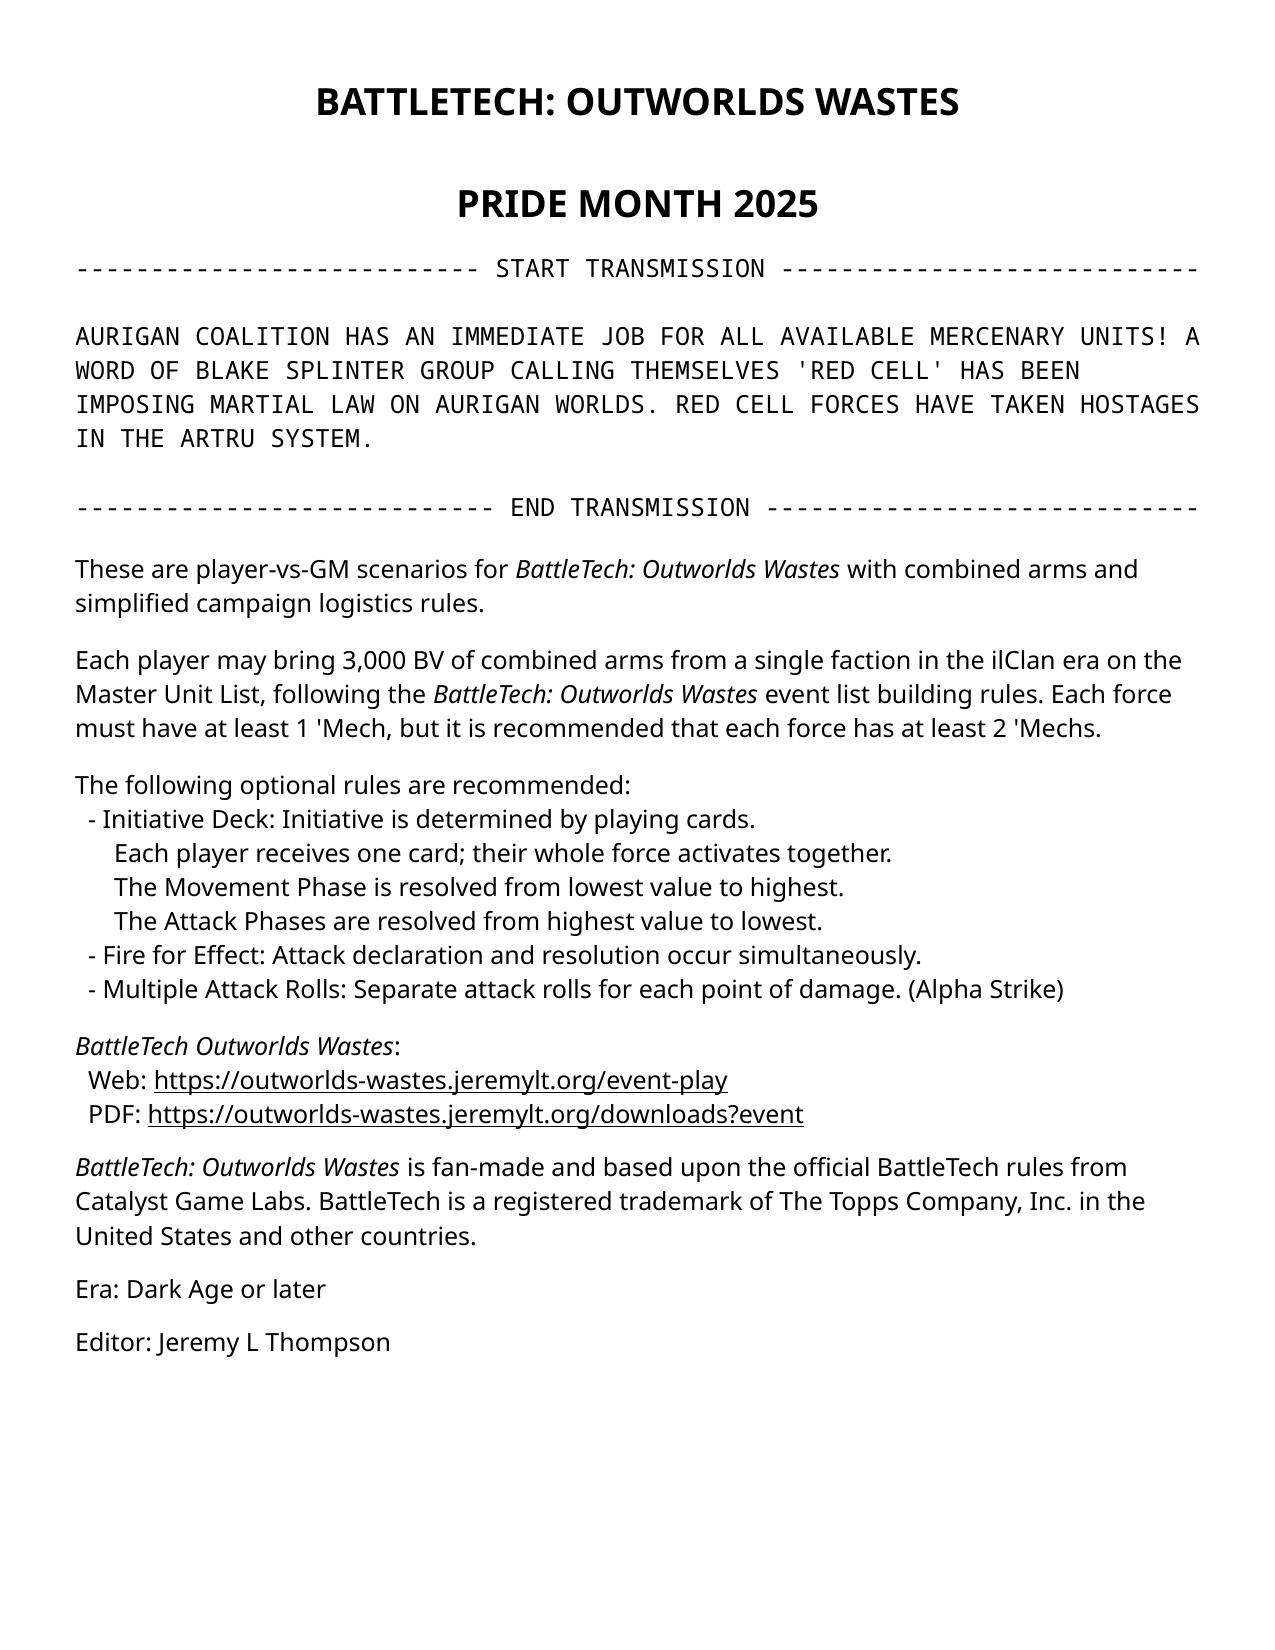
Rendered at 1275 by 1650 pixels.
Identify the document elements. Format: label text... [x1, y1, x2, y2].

text BATTLETECH: OUTWORLDS WASTES [75, 75, 1200, 126]
text PDF: https://outworlds-wastes.jeremylt.org/downloads?event [75, 1097, 1200, 1131]
text - Initiative Deck: Initiative is determined by playing cards. [75, 802, 1200, 836]
text Era: Dark Age or later [75, 1271, 1200, 1305]
text --------------------------- START TRANSMISSION ---------------------------- [75, 251, 1200, 285]
text The Movement Phase is resolved from lowest value to highest. [75, 870, 1200, 904]
text Web: https://outworlds-wastes.jeremylt.org/event-play [75, 1063, 1200, 1097]
text The Attack Phases are resolved from highest value to lowest. [75, 904, 1200, 938]
text - Multiple Attack Rolls: Separate attack rolls for each point of damage. (Alpha Strike) [75, 972, 1200, 1006]
text - Fire for Effect: Attack declaration and resolution occur simultaneously. [75, 938, 1200, 972]
text Each player receives one card; their whole force activates together. [75, 836, 1200, 870]
text BattleTech: Outworlds Wastes is fan-made and based upon the official BattleTech rules from Catalyst Game Labs. BattleTech is a registered trademark of The Topps Company, Inc. in the United States and other countries. [75, 1150, 1200, 1252]
text Editor: Jeremy L Thompson [75, 1324, 1200, 1359]
text BattleTech Outworlds Wastes: [75, 1029, 1200, 1063]
text These are player-vs-GM scenarios for BattleTech: Outworlds Wastes with combined arms and simplified campaign logistics rules. [75, 552, 1200, 620]
subtitle PRIDE MONTH 2025 [75, 126, 1200, 228]
text AURIGAN COALITION HAS AN IMMEDIATE JOB FOR ALL AVAILABLE MERCENARY UNITS! A WORD OF BLAKE SPLINTER GROUP CALLING THEMSELVES 'RED CELL' HAS BEEN IMPOSING MARTIAL LAW ON AURIGAN WORLDS. RED CELL FORCES HAVE TAKEN HOSTAGES IN THE ARTRU SYSTEM. [75, 285, 1200, 455]
text ---------------------------- END TRANSMISSION ----------------------------- [75, 455, 1200, 523]
text Each player may bring 3,000 BV of combined arms from a single faction in the ilClan era on the Master Unit List, following the BattleTech: Outworlds Wastes event list building rules. Each force must have at least 1 'Mech, but it is recommended that each force has at least 2 'Mechs. [75, 643, 1200, 745]
text The following optional rules are recommended: [75, 767, 1200, 802]
